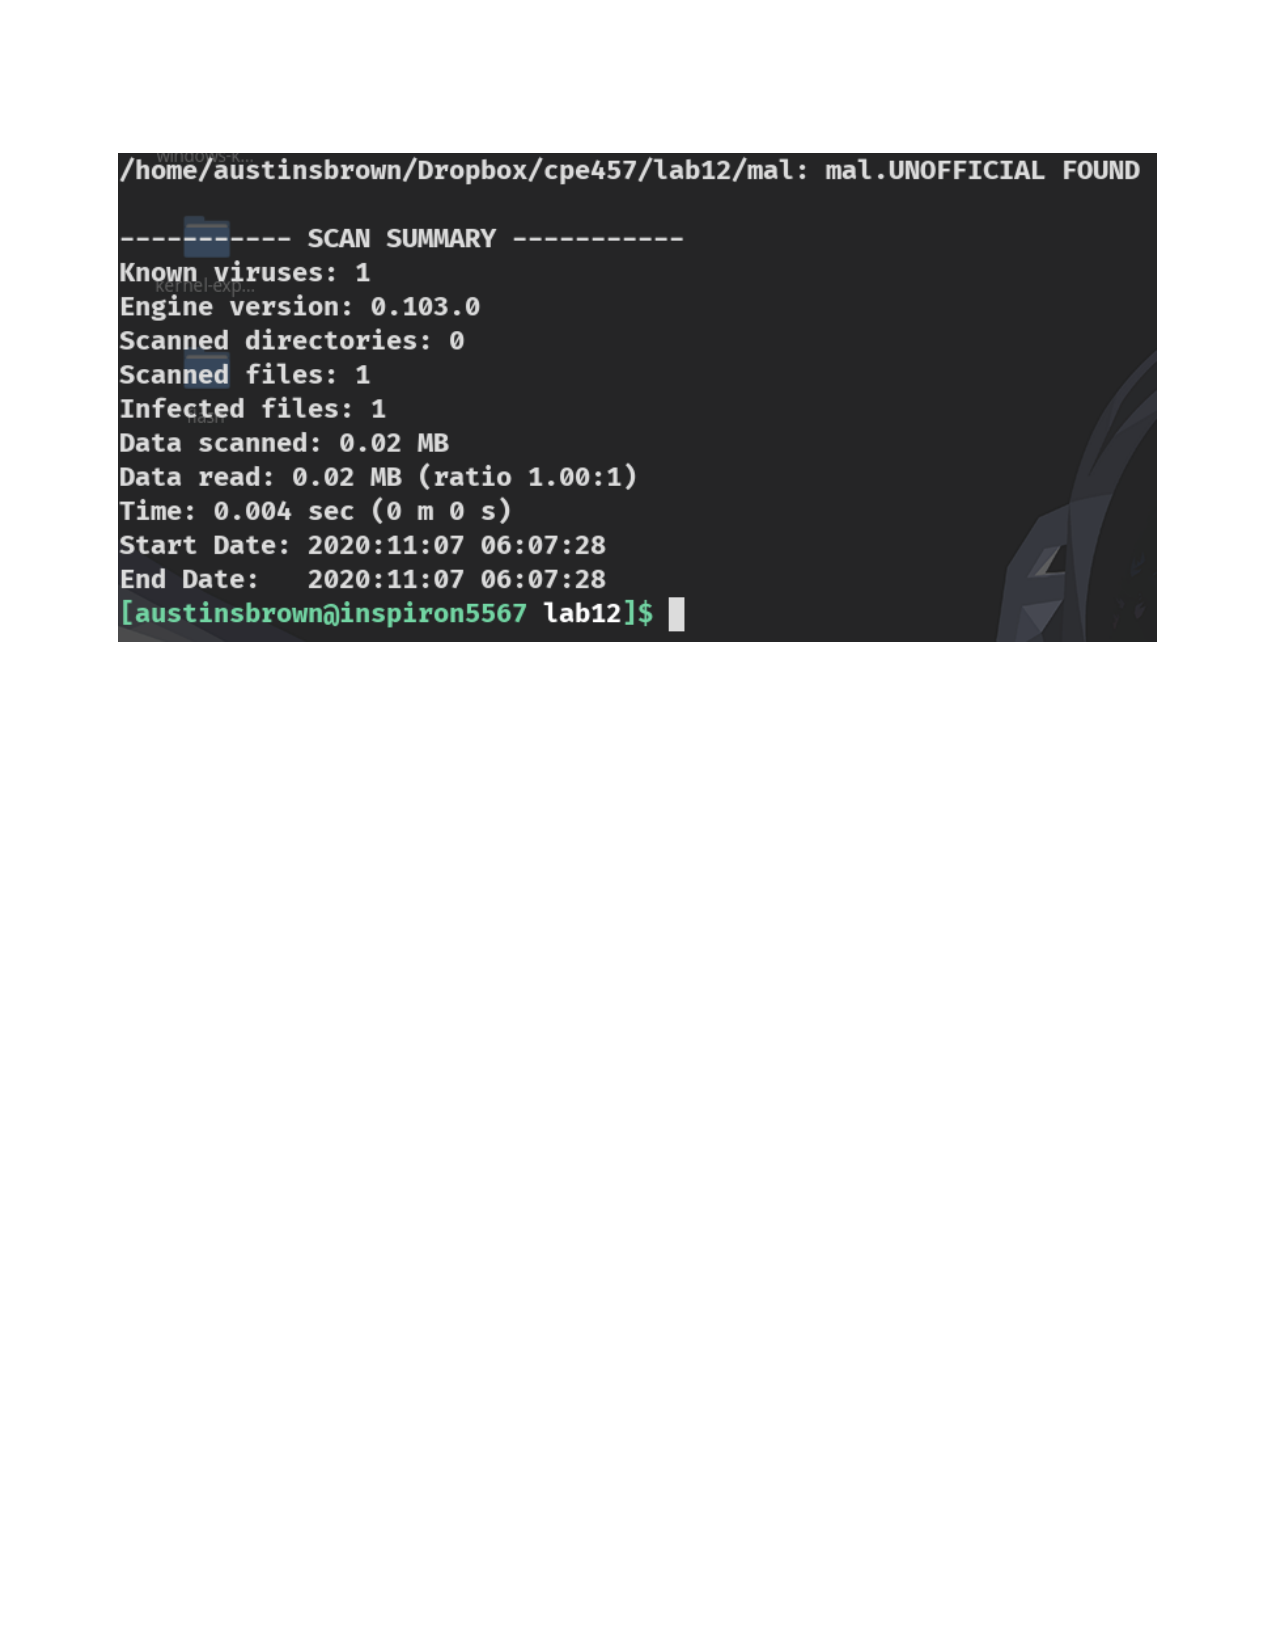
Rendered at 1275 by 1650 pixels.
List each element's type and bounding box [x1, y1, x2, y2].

picture [118, 153, 1157, 642]
